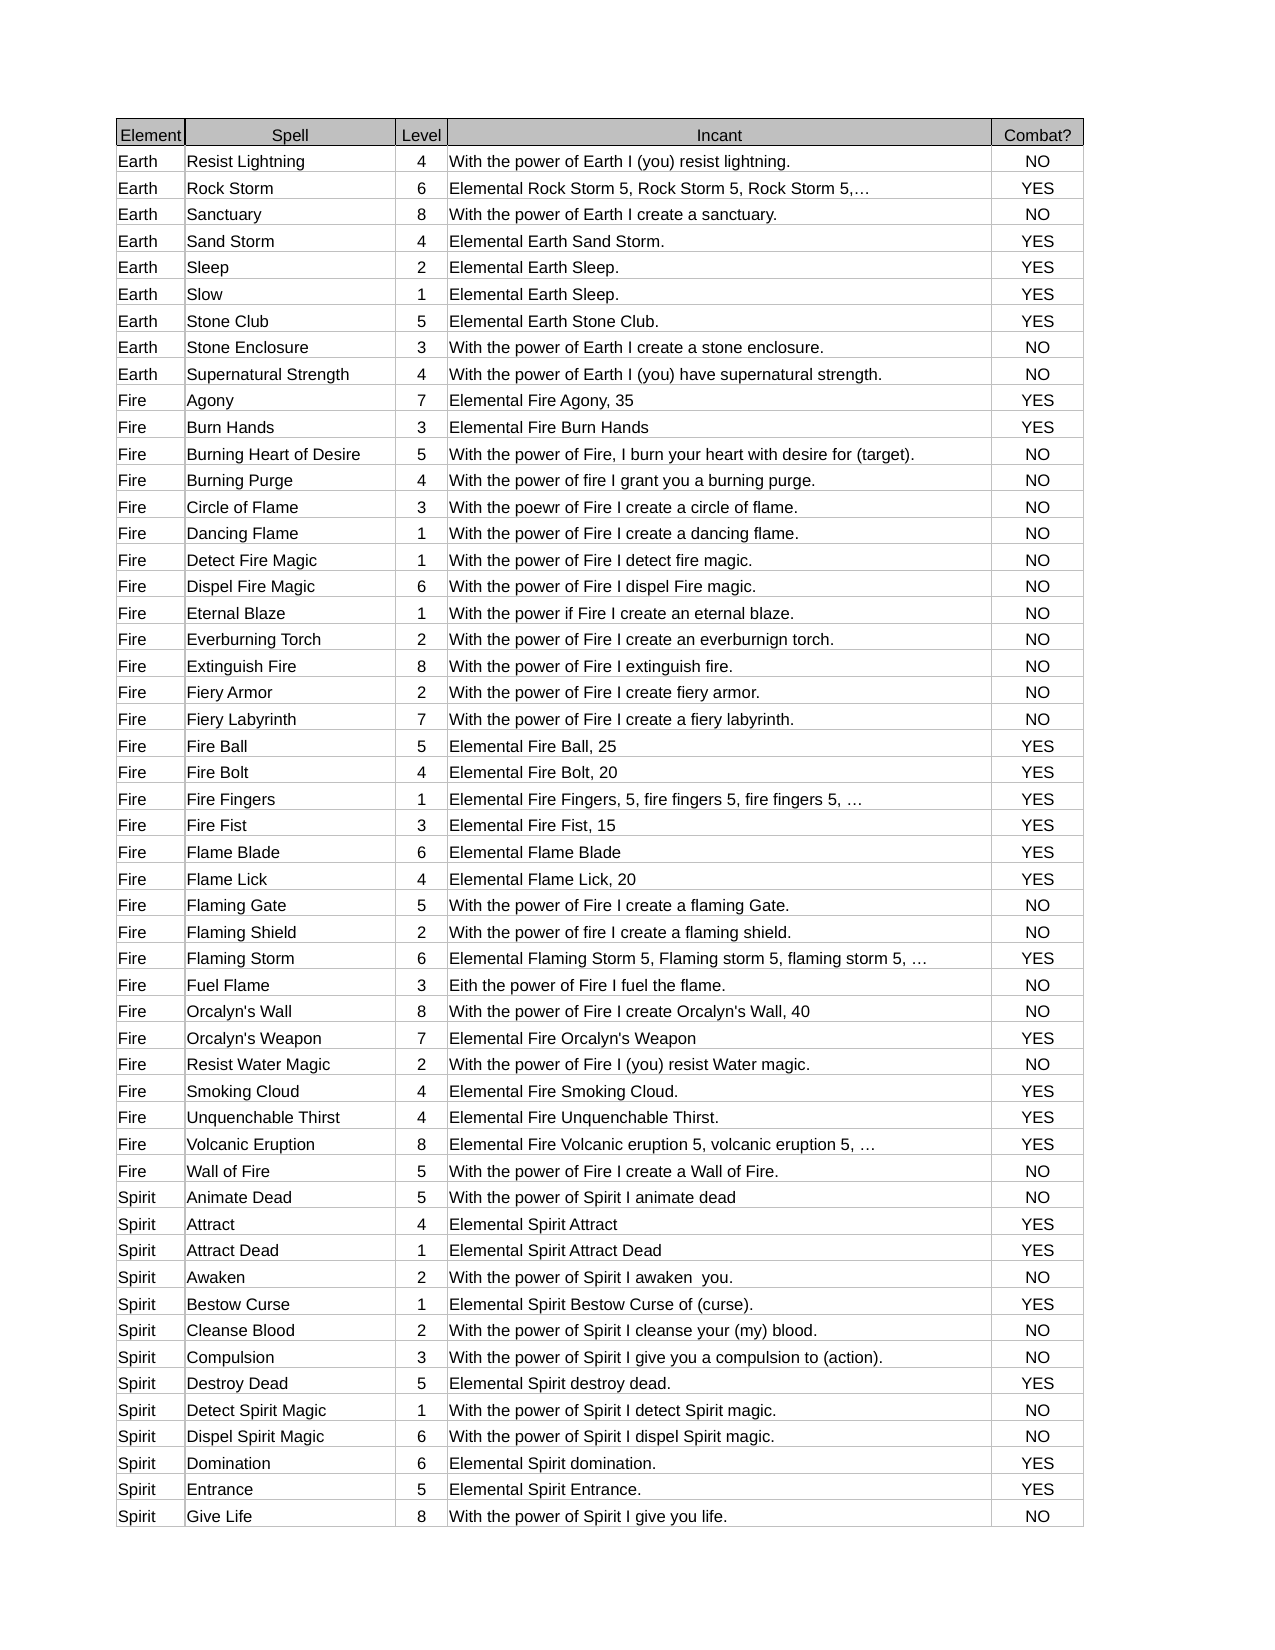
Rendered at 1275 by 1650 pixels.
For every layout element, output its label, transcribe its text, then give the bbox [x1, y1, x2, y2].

table_cell With the power of Fire I create fiery armor. [448, 677, 991, 702]
table_cell 6 [396, 172, 447, 198]
table_cell Fire [117, 518, 184, 543]
table_cell 1 [396, 1235, 447, 1260]
table_cell Fire [117, 757, 184, 782]
table_cell YES [992, 411, 1083, 437]
table_cell 6 [396, 1421, 447, 1446]
table_cell Fire [117, 650, 184, 676]
table_cell Fire [117, 836, 184, 862]
table_cell 3 [396, 332, 447, 357]
table_cell Orcalyn's Wall [186, 996, 395, 1021]
table_cell Elemental Flame Lick, 20 [448, 863, 991, 888]
table_cell Spirit [117, 1208, 184, 1234]
table_cell YES [992, 1208, 1083, 1234]
table_cell Attract [186, 1208, 395, 1234]
table_cell Awaken [186, 1261, 395, 1287]
table_cell NO [992, 890, 1083, 915]
table_cell Fire [117, 438, 184, 463]
table_cell Spirit [117, 1500, 184, 1526]
table_cell Spirit [117, 1288, 184, 1313]
table_cell YES [992, 1075, 1083, 1101]
table_cell NO [992, 199, 1083, 224]
table_cell Elemental Earth Sleep. [448, 252, 991, 277]
table_cell Spirit [117, 1368, 184, 1393]
table_cell Resist Lightning [186, 146, 395, 171]
table_cell NO [992, 1500, 1083, 1526]
table_cell 5 [396, 890, 447, 915]
table_header Level [396, 119, 447, 145]
table_cell 8 [396, 650, 447, 676]
table_cell 6 [396, 836, 447, 862]
table_cell YES [992, 1129, 1083, 1154]
table_cell Fiery Labyrinth [186, 704, 395, 729]
table_cell Elemental Spirit Attract [448, 1208, 991, 1234]
table_cell NO [992, 1315, 1083, 1340]
table_cell Bestow Curse [186, 1288, 395, 1313]
table_cell 5 [396, 438, 447, 463]
table_cell Elemental Flaming Storm 5, Flaming storm 5, flaming storm 5, … [448, 943, 991, 968]
table_cell Fire [117, 863, 184, 888]
table_cell Supernatural Strength [186, 358, 395, 384]
table_cell NO [992, 1182, 1083, 1207]
table_cell Fire Fist [186, 810, 395, 835]
table_cell NO [992, 146, 1083, 171]
table_cell NO [992, 704, 1083, 729]
table_cell YES [992, 1102, 1083, 1127]
table_cell Earth [117, 146, 184, 171]
table_cell 1 [396, 518, 447, 543]
table_cell 1 [396, 279, 447, 304]
table_cell Earth [117, 199, 184, 224]
table_cell Spirit [117, 1394, 184, 1420]
table_cell With the power of Fire I create a dancing flame. [448, 518, 991, 543]
table_cell Burning Heart of Desire [186, 438, 395, 463]
table_cell NO [992, 491, 1083, 517]
table_cell With the power of Earth I create a sanctuary. [448, 199, 991, 224]
table_cell Spirit [117, 1235, 184, 1260]
table_cell 5 [396, 1182, 447, 1207]
table_cell Elemental Fire Fist, 15 [448, 810, 991, 835]
table_cell Earth [117, 279, 184, 304]
table_cell Rock Storm [186, 172, 395, 198]
table_cell Spirit [117, 1261, 184, 1287]
table_cell Fire [117, 1075, 184, 1101]
table_cell 4 [396, 757, 447, 782]
table_cell Agony [186, 385, 395, 410]
table_cell Sanctuary [186, 199, 395, 224]
table_cell Elemental Spirit domination. [448, 1447, 991, 1473]
table_cell 3 [396, 810, 447, 835]
table_cell 4 [396, 1075, 447, 1101]
table_cell Fire [117, 730, 184, 756]
table_cell 8 [396, 1129, 447, 1154]
table_cell With the power of Earth I create a stone enclosure. [448, 332, 991, 357]
table_cell Attract Dead [186, 1235, 395, 1260]
table_cell Elemental Earth Sleep. [448, 279, 991, 304]
table_cell Fire [117, 624, 184, 649]
table_cell Earth [117, 172, 184, 198]
table_cell 2 [396, 916, 447, 942]
table_cell Spirit [117, 1421, 184, 1446]
table_cell 5 [396, 730, 447, 756]
table_cell With the power of fire I grant you a burning purge. [448, 465, 991, 490]
table_cell 4 [396, 465, 447, 490]
table_cell Fuel Flame [186, 969, 395, 995]
table_cell NO [992, 996, 1083, 1021]
table_cell Eternal Blaze [186, 597, 395, 623]
table_cell NO [992, 518, 1083, 543]
table_cell NO [992, 465, 1083, 490]
table_cell With the power of Spirit I awaken you. [448, 1261, 991, 1287]
table_cell Domination [186, 1447, 395, 1473]
table_cell Fire [117, 597, 184, 623]
table_cell Fire [117, 943, 184, 968]
table_cell 1 [396, 1288, 447, 1313]
table_cell Elemental Fire Volcanic eruption 5, volcanic eruption 5, … [448, 1129, 991, 1154]
table_cell YES [992, 385, 1083, 410]
table_cell With the power of Spirit I cleanse your (my) blood. [448, 1315, 991, 1340]
table_cell NO [992, 1394, 1083, 1420]
table_cell Stone Enclosure [186, 332, 395, 357]
table_cell Elemental Fire Orcalyn's Weapon [448, 1022, 991, 1048]
table_cell NO [992, 624, 1083, 649]
table_cell YES [992, 757, 1083, 782]
table_cell NO [992, 677, 1083, 702]
table_cell Earth [117, 332, 184, 357]
table_cell Detect Spirit Magic [186, 1394, 395, 1420]
table_cell Spirit [117, 1315, 184, 1340]
table_cell Orcalyn's Weapon [186, 1022, 395, 1048]
table_cell NO [992, 597, 1083, 623]
table_cell Fire [117, 411, 184, 437]
table_cell With the power of Fire I dispel Fire magic. [448, 571, 991, 596]
table_cell With the power of Fire, I burn your heart with desire for (target). [448, 438, 991, 463]
table_cell 1 [396, 544, 447, 570]
table_cell 2 [396, 252, 447, 277]
table_cell Slow [186, 279, 395, 304]
table_cell Elemental Spirit destroy dead. [448, 1368, 991, 1393]
table_cell Earth [117, 252, 184, 277]
table_cell Everburning Torch [186, 624, 395, 649]
table_cell 7 [396, 385, 447, 410]
table_cell Elemental Spirit Attract Dead [448, 1235, 991, 1260]
table_cell YES [992, 1368, 1083, 1393]
table_cell With the power of Fire I extinguish fire. [448, 650, 991, 676]
table_cell Fire [117, 1129, 184, 1154]
table_cell NO [992, 969, 1083, 995]
table_cell 2 [396, 1315, 447, 1340]
table_cell YES [992, 252, 1083, 277]
table_cell Animate Dead [186, 1182, 395, 1207]
table_cell 8 [396, 199, 447, 224]
table_cell NO [992, 332, 1083, 357]
table_cell NO [992, 916, 1083, 942]
table_cell Dispel Fire Magic [186, 571, 395, 596]
table_cell 6 [396, 1447, 447, 1473]
table_cell 1 [396, 597, 447, 623]
table_cell NO [992, 1421, 1083, 1446]
table_cell Fire [117, 890, 184, 915]
table_cell Burn Hands [186, 411, 395, 437]
table_cell With the power of Earth I (you) resist lightning. [448, 146, 991, 171]
table_cell Fire [117, 996, 184, 1021]
table_cell Detect Fire Magic [186, 544, 395, 570]
table_cell Fire [117, 969, 184, 995]
table_cell 5 [396, 1474, 447, 1499]
table_cell 4 [396, 146, 447, 171]
table_cell With the power of Spirit I detect Spirit magic. [448, 1394, 991, 1420]
table_cell YES [992, 225, 1083, 251]
table_cell 5 [396, 1155, 447, 1181]
table_cell Cleanse Blood [186, 1315, 395, 1340]
table_cell YES [992, 1474, 1083, 1499]
table_cell Elemental Earth Stone Club. [448, 305, 991, 331]
table_cell Smoking Cloud [186, 1075, 395, 1101]
table_cell 7 [396, 704, 447, 729]
table_cell Flaming Shield [186, 916, 395, 942]
table_cell Fiery Armor [186, 677, 395, 702]
table_cell Elemental Fire Bolt, 20 [448, 757, 991, 782]
table_cell 1 [396, 1394, 447, 1420]
table_cell Extinguish Fire [186, 650, 395, 676]
table_cell Fire Bolt [186, 757, 395, 782]
table_cell 5 [396, 305, 447, 331]
table_cell With the poewr of Fire I create a circle of flame. [448, 491, 991, 517]
table_cell YES [992, 279, 1083, 304]
table_cell 4 [396, 1102, 447, 1127]
table_cell Elemental Flame Blade [448, 836, 991, 862]
table_cell NO [992, 1155, 1083, 1181]
table_cell YES [992, 172, 1083, 198]
table_cell Fire [117, 1022, 184, 1048]
table_cell Destroy Dead [186, 1368, 395, 1393]
table_cell With the power of Earth I (you) have supernatural strength. [448, 358, 991, 384]
table_cell With the power of Fire I create a fiery labyrinth. [448, 704, 991, 729]
table_cell Resist Water Magic [186, 1049, 395, 1074]
table_cell With the power of Spirit I give you life. [448, 1500, 991, 1526]
table_cell NO [992, 1341, 1083, 1367]
table_cell With the power of Spirit I give you a compulsion to (action). [448, 1341, 991, 1367]
table_cell Elemental Fire Burn Hands [448, 411, 991, 437]
table_cell Elemental Fire Ball, 25 [448, 730, 991, 756]
table_cell With the power of Fire I create Orcalyn's Wall, 40 [448, 996, 991, 1021]
table_cell YES [992, 943, 1083, 968]
table_cell Flaming Gate [186, 890, 395, 915]
table_header Spell [186, 119, 395, 145]
table_cell YES [992, 836, 1083, 862]
table_cell Fire Fingers [186, 783, 395, 809]
table_cell Sand Storm [186, 225, 395, 251]
table_cell 2 [396, 1049, 447, 1074]
table_cell Fire [117, 544, 184, 570]
table_cell 3 [396, 969, 447, 995]
table_cell Flame Blade [186, 836, 395, 862]
table_cell Earth [117, 358, 184, 384]
table_cell With the power of Fire I create an everburnign torch. [448, 624, 991, 649]
table_cell 1 [396, 783, 447, 809]
table_cell 7 [396, 1022, 447, 1048]
table_cell Fire [117, 810, 184, 835]
table_cell Fire [117, 783, 184, 809]
table_cell Elemental Fire Unquenchable Thirst. [448, 1102, 991, 1127]
table_cell Fire [117, 916, 184, 942]
table_cell NO [992, 571, 1083, 596]
table_header Incant [448, 119, 991, 145]
table_cell NO [992, 650, 1083, 676]
table_cell Spirit [117, 1447, 184, 1473]
table_cell Sleep [186, 252, 395, 277]
table_cell Fire [117, 1102, 184, 1127]
table_cell 5 [396, 1368, 447, 1393]
table_cell Elemental Spirit Entrance. [448, 1474, 991, 1499]
table_cell NO [992, 1049, 1083, 1074]
table_cell With the power of Spirit I animate dead [448, 1182, 991, 1207]
table_cell Fire [117, 465, 184, 490]
table_cell 4 [396, 863, 447, 888]
table_cell With the power if Fire I create an eternal blaze. [448, 597, 991, 623]
table_cell YES [992, 1235, 1083, 1260]
table_cell 6 [396, 943, 447, 968]
table_cell Spirit [117, 1341, 184, 1367]
table_cell YES [992, 783, 1083, 809]
table_cell 8 [396, 996, 447, 1021]
table_cell YES [992, 730, 1083, 756]
table_cell Burning Purge [186, 465, 395, 490]
table_cell 2 [396, 1261, 447, 1287]
table_cell Flame Lick [186, 863, 395, 888]
table_cell Stone Club [186, 305, 395, 331]
table_cell Flaming Storm [186, 943, 395, 968]
table_cell Elemental Fire Agony, 35 [448, 385, 991, 410]
table_cell With the power of Spirit I dispel Spirit magic. [448, 1421, 991, 1446]
table_cell Dispel Spirit Magic [186, 1421, 395, 1446]
table_cell 4 [396, 358, 447, 384]
table_cell 3 [396, 1341, 447, 1367]
table_cell Unquenchable Thirst [186, 1102, 395, 1127]
table_cell Fire [117, 571, 184, 596]
table_cell Entrance [186, 1474, 395, 1499]
table_cell 2 [396, 624, 447, 649]
table_cell Fire [117, 704, 184, 729]
table_cell 4 [396, 1208, 447, 1234]
table_cell Fire [117, 1049, 184, 1074]
table_cell 2 [396, 677, 447, 702]
table_cell Elemental Rock Storm 5, Rock Storm 5, Rock Storm 5,… [448, 172, 991, 198]
table_cell With the power of Fire I create a Wall of Fire. [448, 1155, 991, 1181]
table_cell Wall of Fire [186, 1155, 395, 1181]
table_cell With the power of Fire I create a flaming Gate. [448, 890, 991, 915]
table_cell Fire [117, 1155, 184, 1181]
table_cell With the power of Fire I detect fire magic. [448, 544, 991, 570]
table_cell Compulsion [186, 1341, 395, 1367]
table_cell NO [992, 358, 1083, 384]
table_cell NO [992, 438, 1083, 463]
table_cell Earth [117, 225, 184, 251]
table_cell Elemental Fire Smoking Cloud. [448, 1075, 991, 1101]
table_cell 4 [396, 225, 447, 251]
table_cell YES [992, 1022, 1083, 1048]
table_cell Dancing Flame [186, 518, 395, 543]
table_cell 8 [396, 1500, 447, 1526]
table_cell Elemental Earth Sand Storm. [448, 225, 991, 251]
table_cell Fire Ball [186, 730, 395, 756]
table_cell 3 [396, 411, 447, 437]
table_header Combat? [992, 119, 1083, 145]
table_cell Earth [117, 305, 184, 331]
table_cell Give Life [186, 1500, 395, 1526]
table_cell Circle of Flame [186, 491, 395, 517]
table_cell YES [992, 305, 1083, 331]
table_cell Fire [117, 677, 184, 702]
table_cell With the power of fire I create a flaming shield. [448, 916, 991, 942]
table_cell Fire [117, 491, 184, 517]
table_cell Fire [117, 385, 184, 410]
table_header Element [117, 119, 184, 145]
table_cell 3 [396, 491, 447, 517]
table_cell 6 [396, 571, 447, 596]
table_cell Volcanic Eruption [186, 1129, 395, 1154]
table_cell NO [992, 544, 1083, 570]
table_cell YES [992, 1288, 1083, 1313]
table_cell NO [992, 1261, 1083, 1287]
table_cell Elemental Spirit Bestow Curse of (curse). [448, 1288, 991, 1313]
table_cell YES [992, 810, 1083, 835]
table_cell Spirit [117, 1182, 184, 1207]
table_cell Spirit [117, 1474, 184, 1499]
table_cell Elemental Fire Fingers, 5, fire fingers 5, fire fingers 5, … [448, 783, 991, 809]
table_cell With the power of Fire I (you) resist Water magic. [448, 1049, 991, 1074]
table_cell YES [992, 1447, 1083, 1473]
table_cell YES [992, 863, 1083, 888]
table_cell Eith the power of Fire I fuel the flame. [448, 969, 991, 995]
